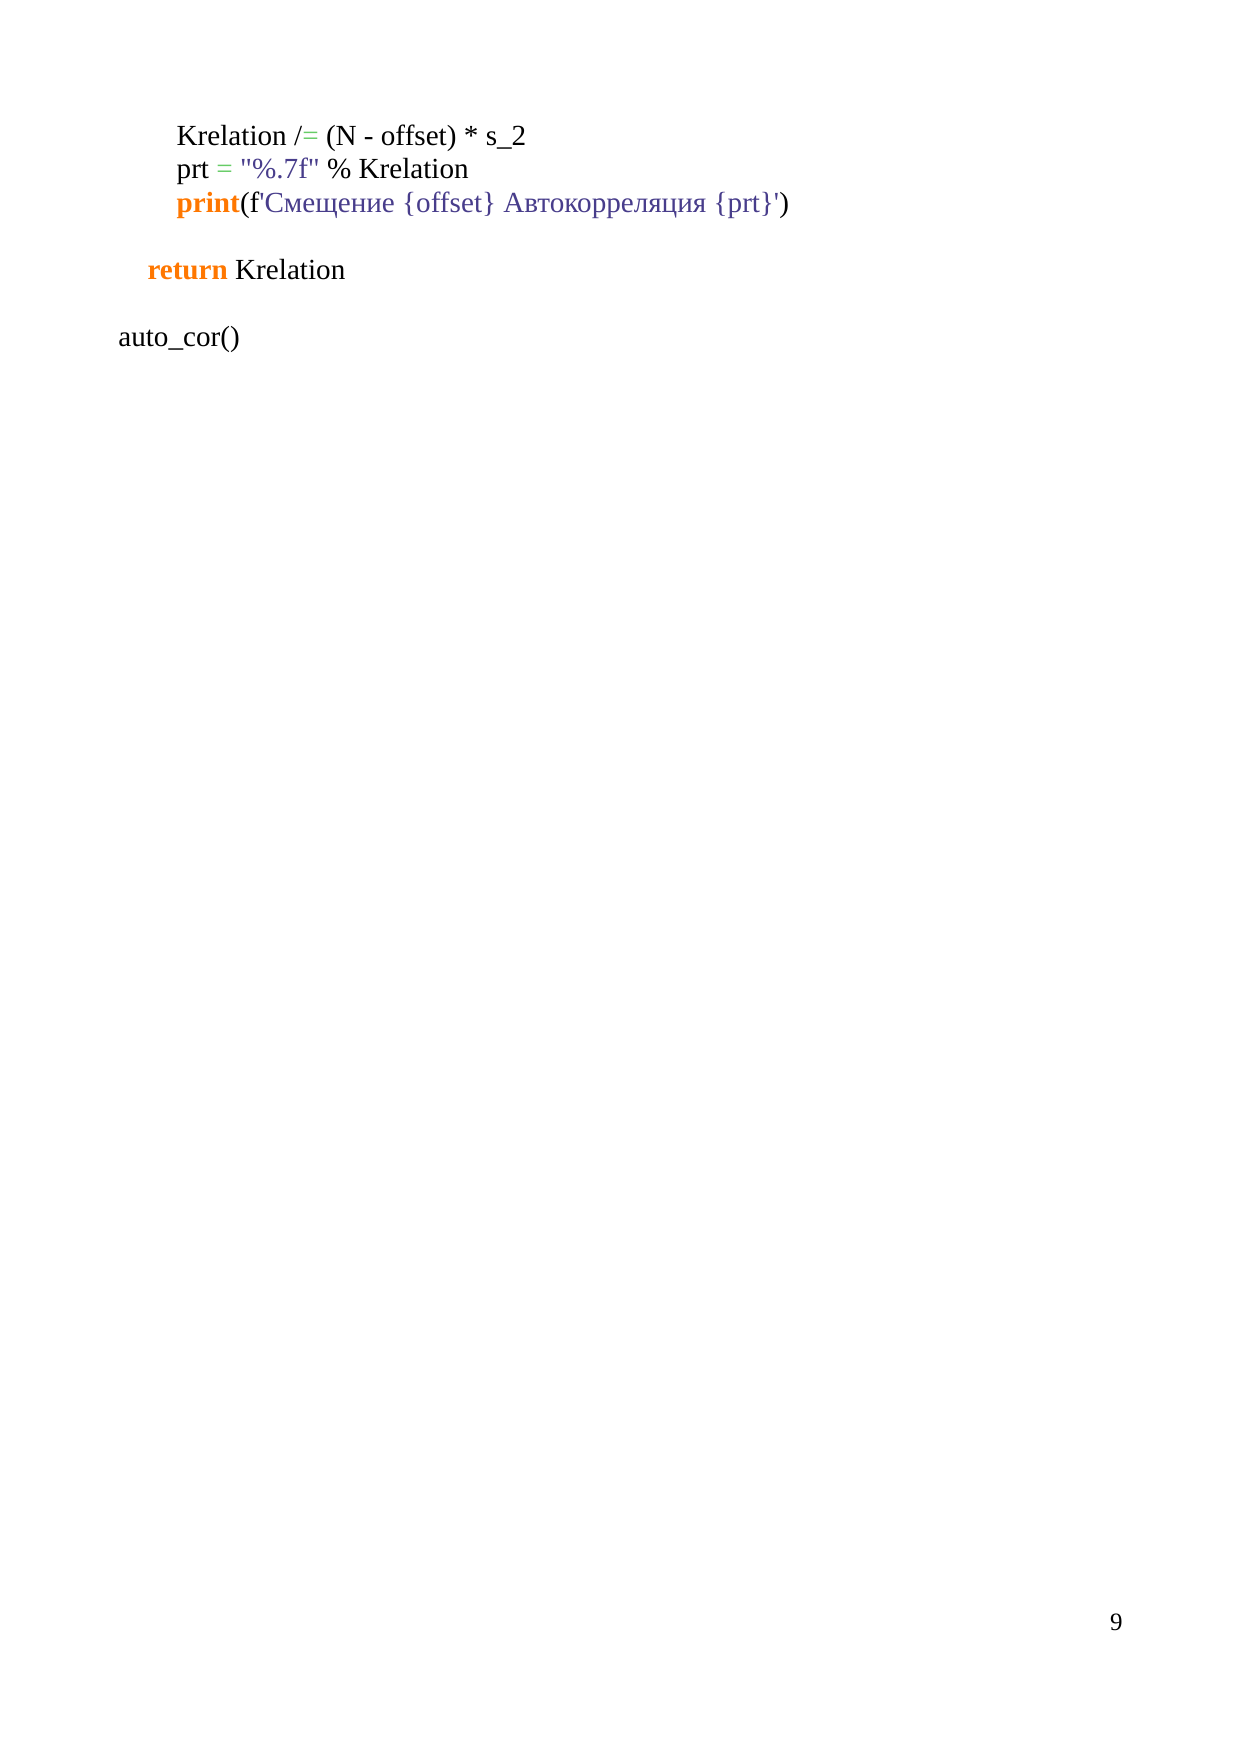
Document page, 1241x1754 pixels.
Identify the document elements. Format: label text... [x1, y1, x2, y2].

text auto_cor() [118, 319, 1122, 353]
text prt = "%.7f" % Krelation [118, 152, 1122, 185]
text Krelation /= (N - offset) * s_2 [118, 118, 1122, 152]
text return Krelation [118, 252, 1122, 286]
text print(f'Смещение {offset} Автокорреляция {prt}') [118, 185, 1122, 219]
